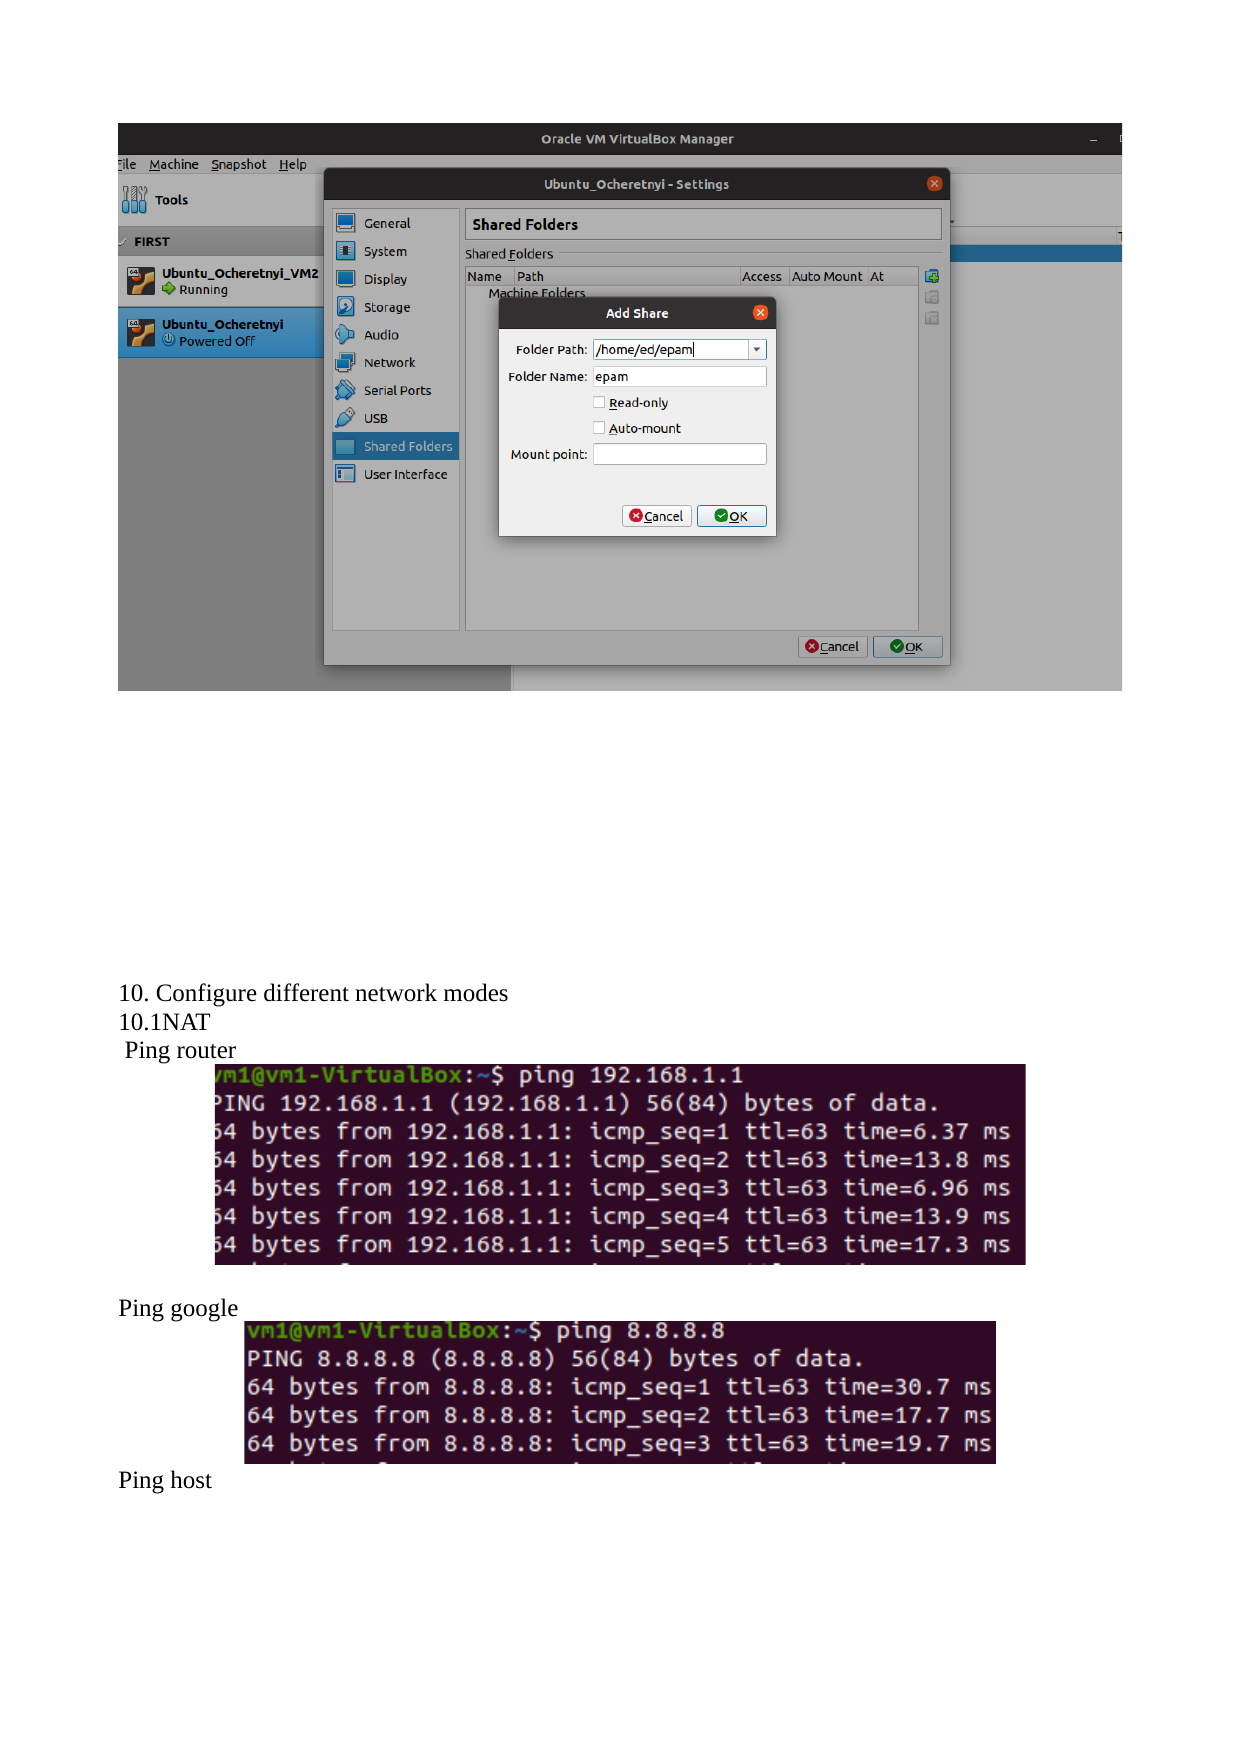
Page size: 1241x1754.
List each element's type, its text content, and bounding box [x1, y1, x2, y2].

picture [118, 123, 1123, 691]
text Ping google [118, 1293, 1122, 1322]
text Ping host [118, 1465, 1122, 1494]
text 10.1NAT [118, 1007, 1122, 1035]
picture [244, 1321, 996, 1464]
text Ping router [118, 1035, 1122, 1064]
picture [214, 1064, 1026, 1265]
text 10. Configure different network modes [118, 978, 1122, 1007]
